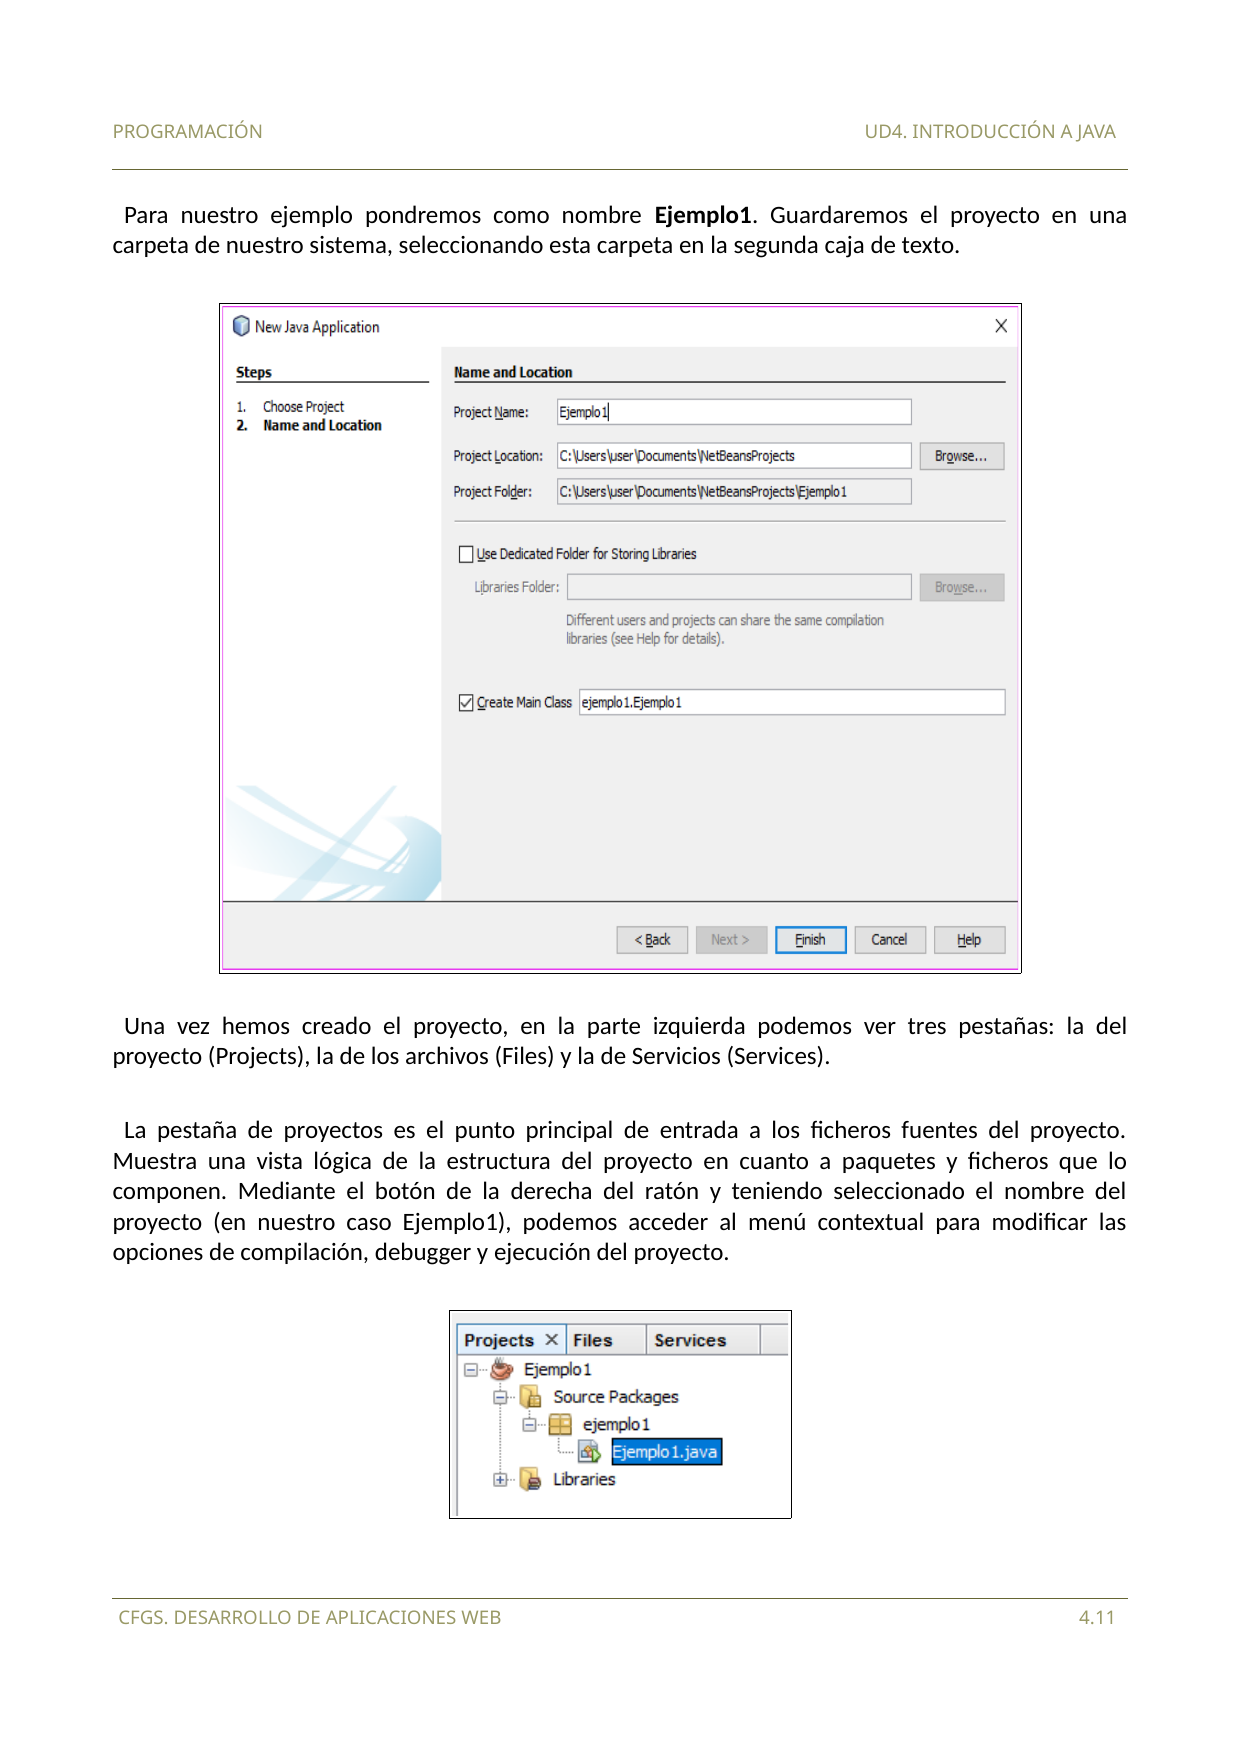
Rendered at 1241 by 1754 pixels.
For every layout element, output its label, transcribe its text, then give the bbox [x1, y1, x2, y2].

text Para nuestro ejemplo pondremos como nombre Ejemplo1. Guardaremos el proyecto en una carpeta de nuestro sistema, seleccionando esta carpeta en la segunda caja de texto. [112, 199, 1128, 260]
text La pestaña de proyectos es el punto principal de entrada a los ficheros fuentes del proyecto. Muestra una vista lógica de la estructura del proyecto en cuanto a paquetes y ficheros que lo componen. Mediante el botón de la derecha del ratón y teniendo seleccionado el nombre del proyecto (en nuestro caso Ejemplo1), podemos acceder al menú contextual para modificar las opciones de compilación, debugger y ejecución del proyecto. [112, 1114, 1128, 1267]
text Una vez hemos creado el proyecto, en la parte izquierda podemos ver tres pestañas: la del proyecto (Projects), la de los archivos (Files) y la de Servicios (Services). [112, 1010, 1128, 1071]
picture [452, 1313, 789, 1516]
picture [222, 306, 1019, 970]
